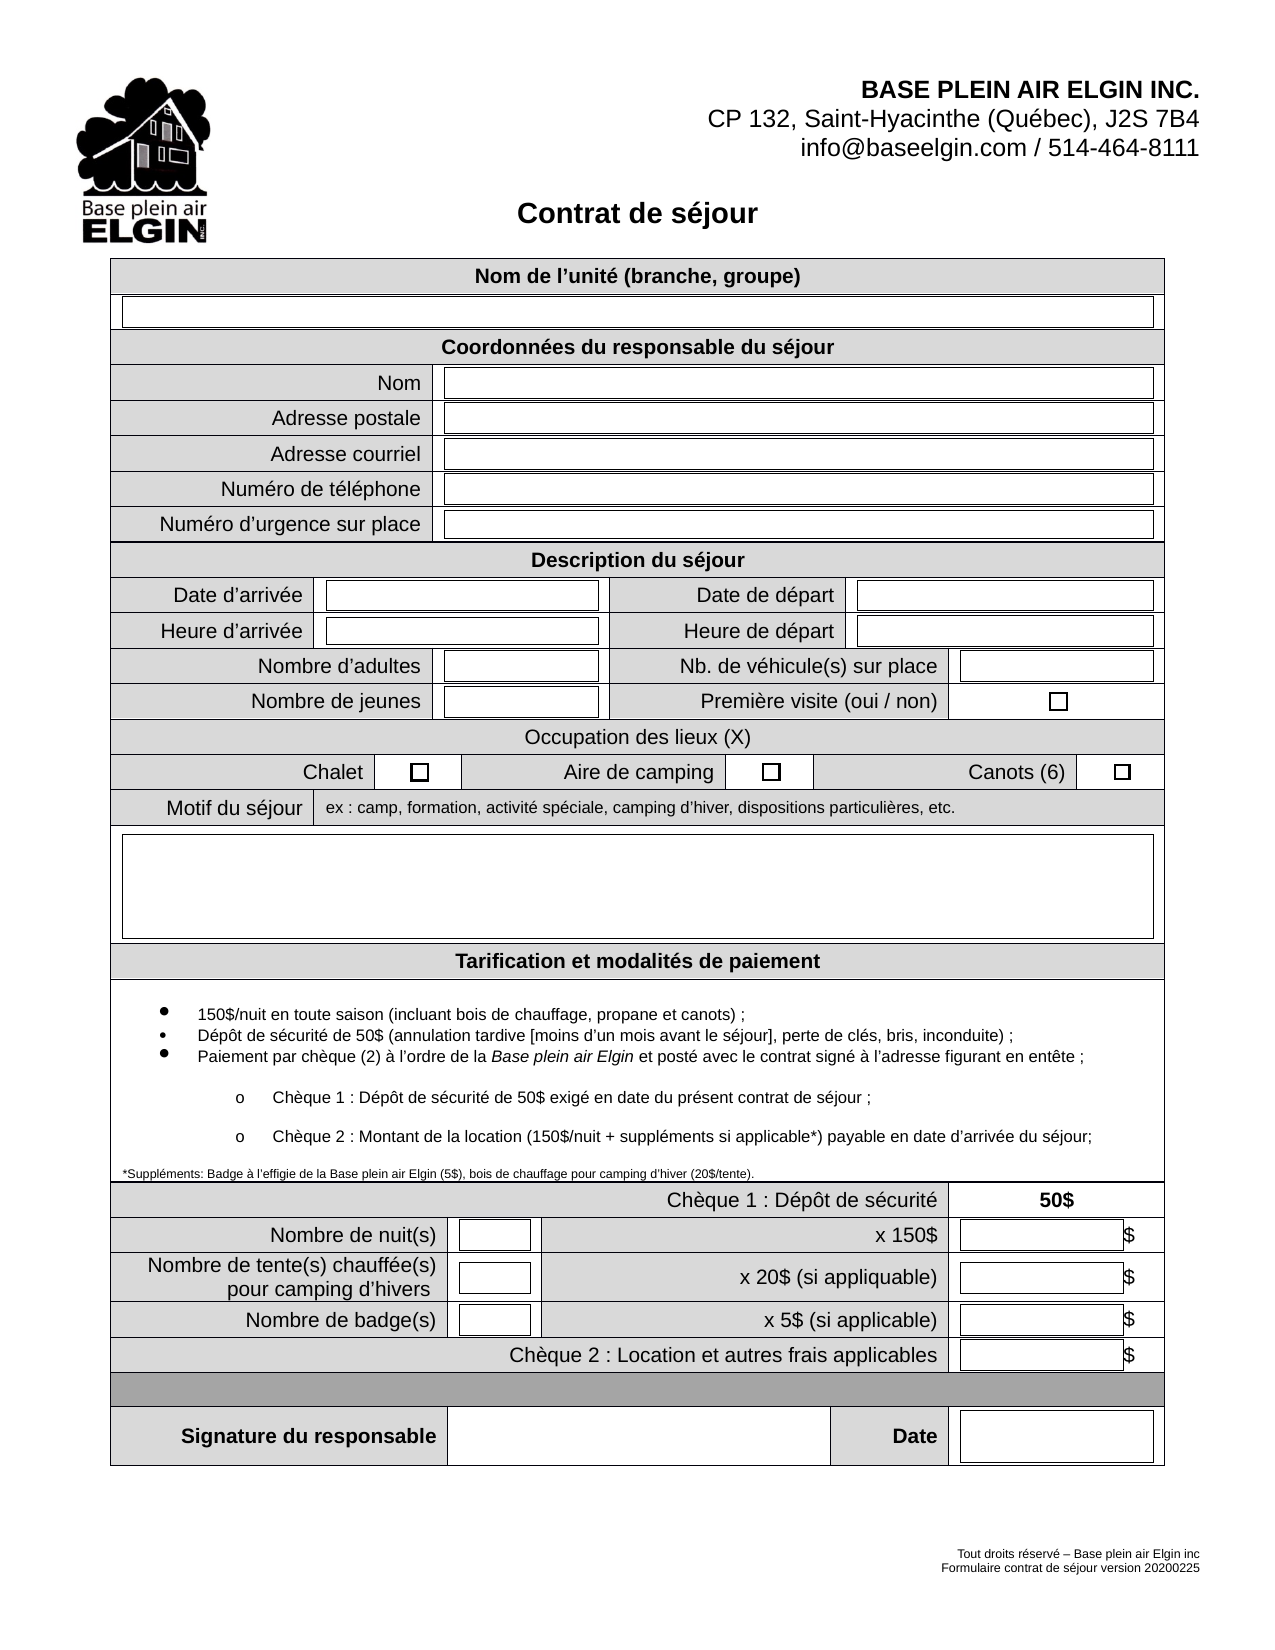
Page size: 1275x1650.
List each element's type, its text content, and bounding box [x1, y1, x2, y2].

table_cell Date [831, 1407, 948, 1465]
table_cell [846, 578, 1164, 612]
table_cell x 20$ (si appliquable) [542, 1253, 948, 1301]
table_cell [375, 755, 461, 789]
table_cell [314, 578, 609, 612]
table_cell $ [949, 1302, 1164, 1337]
table_cell [111, 295, 1164, 329]
table_cell [448, 1253, 541, 1301]
table_cell $ [949, 1218, 1164, 1252]
table_header Nom de l’unité (branche, groupe) [111, 259, 1164, 293]
table_cell [726, 755, 813, 789]
table_cell [448, 1218, 541, 1252]
table_cell [949, 1407, 1164, 1465]
table_cell [433, 684, 609, 718]
table_cell Coordonnées du responsable du séjour [111, 330, 1164, 364]
table_cell [846, 613, 1164, 648]
table_cell Heure de départ [610, 613, 845, 648]
text Contrat de séjour [75, 196, 1200, 229]
table_cell Occupation des lieux (X) [111, 720, 1164, 754]
table_cell [433, 507, 1164, 541]
table_cell Chèque 1 : Dépôt de sécurité [111, 1183, 948, 1217]
table_cell Motif du séjour [111, 790, 313, 825]
table_cell [448, 1302, 541, 1337]
text BASE PLEIN AIR ELGIN INC. [149, 75, 1200, 104]
table_cell [111, 1373, 1164, 1406]
table_cell Nom [111, 365, 432, 400]
table_cell [448, 1407, 830, 1465]
text CP 132, Saint-Hyacinthe (Québec), J2S 7B4 [149, 104, 1200, 132]
table_cell Chèque 2 : Location et autres frais applicables [111, 1338, 948, 1372]
table_cell x 5$ (si applicable) [542, 1302, 948, 1337]
table_cell Adresse postale [111, 401, 432, 435]
picture [75, 76, 212, 196]
table_cell Signature du responsable [111, 1407, 447, 1465]
table_cell Numéro d’urgence sur place [111, 507, 432, 541]
table_cell Adresse courriel [111, 436, 432, 471]
table_cell 50$ [949, 1183, 1164, 1217]
table_cell $ [949, 1253, 1164, 1301]
table_cell Nombre de jeunes [111, 684, 432, 718]
table_cell Nombre de badge(s) [111, 1302, 447, 1337]
table_cell Aire de camping [462, 755, 725, 789]
table_cell [111, 826, 1164, 943]
table_cell Chalet [111, 755, 374, 789]
table_cell [314, 613, 609, 648]
text info@baseelgin.com / 514-464-8111 [149, 132, 1200, 161]
table_cell Nombre de tente(s) chauffée(s) pour camping d’hivers [111, 1253, 447, 1301]
table_cell [433, 401, 1164, 435]
table_cell [433, 649, 609, 683]
table_cell Tarification et modalités de paiement [111, 944, 1164, 978]
table_cell Numéro de téléphone [111, 472, 432, 506]
table_cell Heure d’arrivée [111, 613, 313, 648]
table_cell Nb. de véhicule(s) sur place [610, 649, 948, 683]
table_cell x 150$ [542, 1218, 948, 1252]
table_cell [433, 365, 1164, 400]
table_cell Description du séjour [111, 543, 1164, 577]
table_cell [949, 684, 1164, 718]
table_cell Nombre de nuit(s) [111, 1218, 447, 1252]
table_cell Nombre d’adultes [111, 649, 432, 683]
table_cell [1077, 755, 1164, 789]
picture [75, 229, 212, 248]
table_cell [433, 436, 1164, 471]
table_cell Première visite (oui / non) [610, 684, 948, 718]
table_cell [433, 472, 1164, 506]
table_cell ex : camp, formation, activité spéciale, camping d’hiver, dispositions particulières, etc. [314, 790, 1164, 825]
table_cell Date de départ [610, 578, 845, 612]
table_cell Canots (6) [814, 755, 1076, 789]
table_cell [949, 649, 1164, 683]
table_cell Date d’arrivée [111, 578, 313, 612]
table_cell $ [949, 1338, 1164, 1372]
table_cell 150$/nuit en toute saison (incluant bois de chauffage, propane et canots) ; Dépôt de sécurité de 50$ (annulation tardive [moins d’un mois avant le séjour], perte de clés, bris, inconduite) ; Paiement par chèque (2) à l’ordre de la Base plein air Elgin et posté avec le contrat signé à l’adresse figurant en entête ; Chèque 1 : Dépôt de sécurité de 50$ exigé en date du présent contrat de séjour ; Chèque 2 : Montant de la location (150$/nuit + suppléments si applicable*) payable en date d’arrivée du séjour; *Suppléments: Badge à l’effigie de la Base plein air Elgin (5$), bois de chauffage pour camping d’hiver (20$/tente). [111, 980, 1164, 1181]
